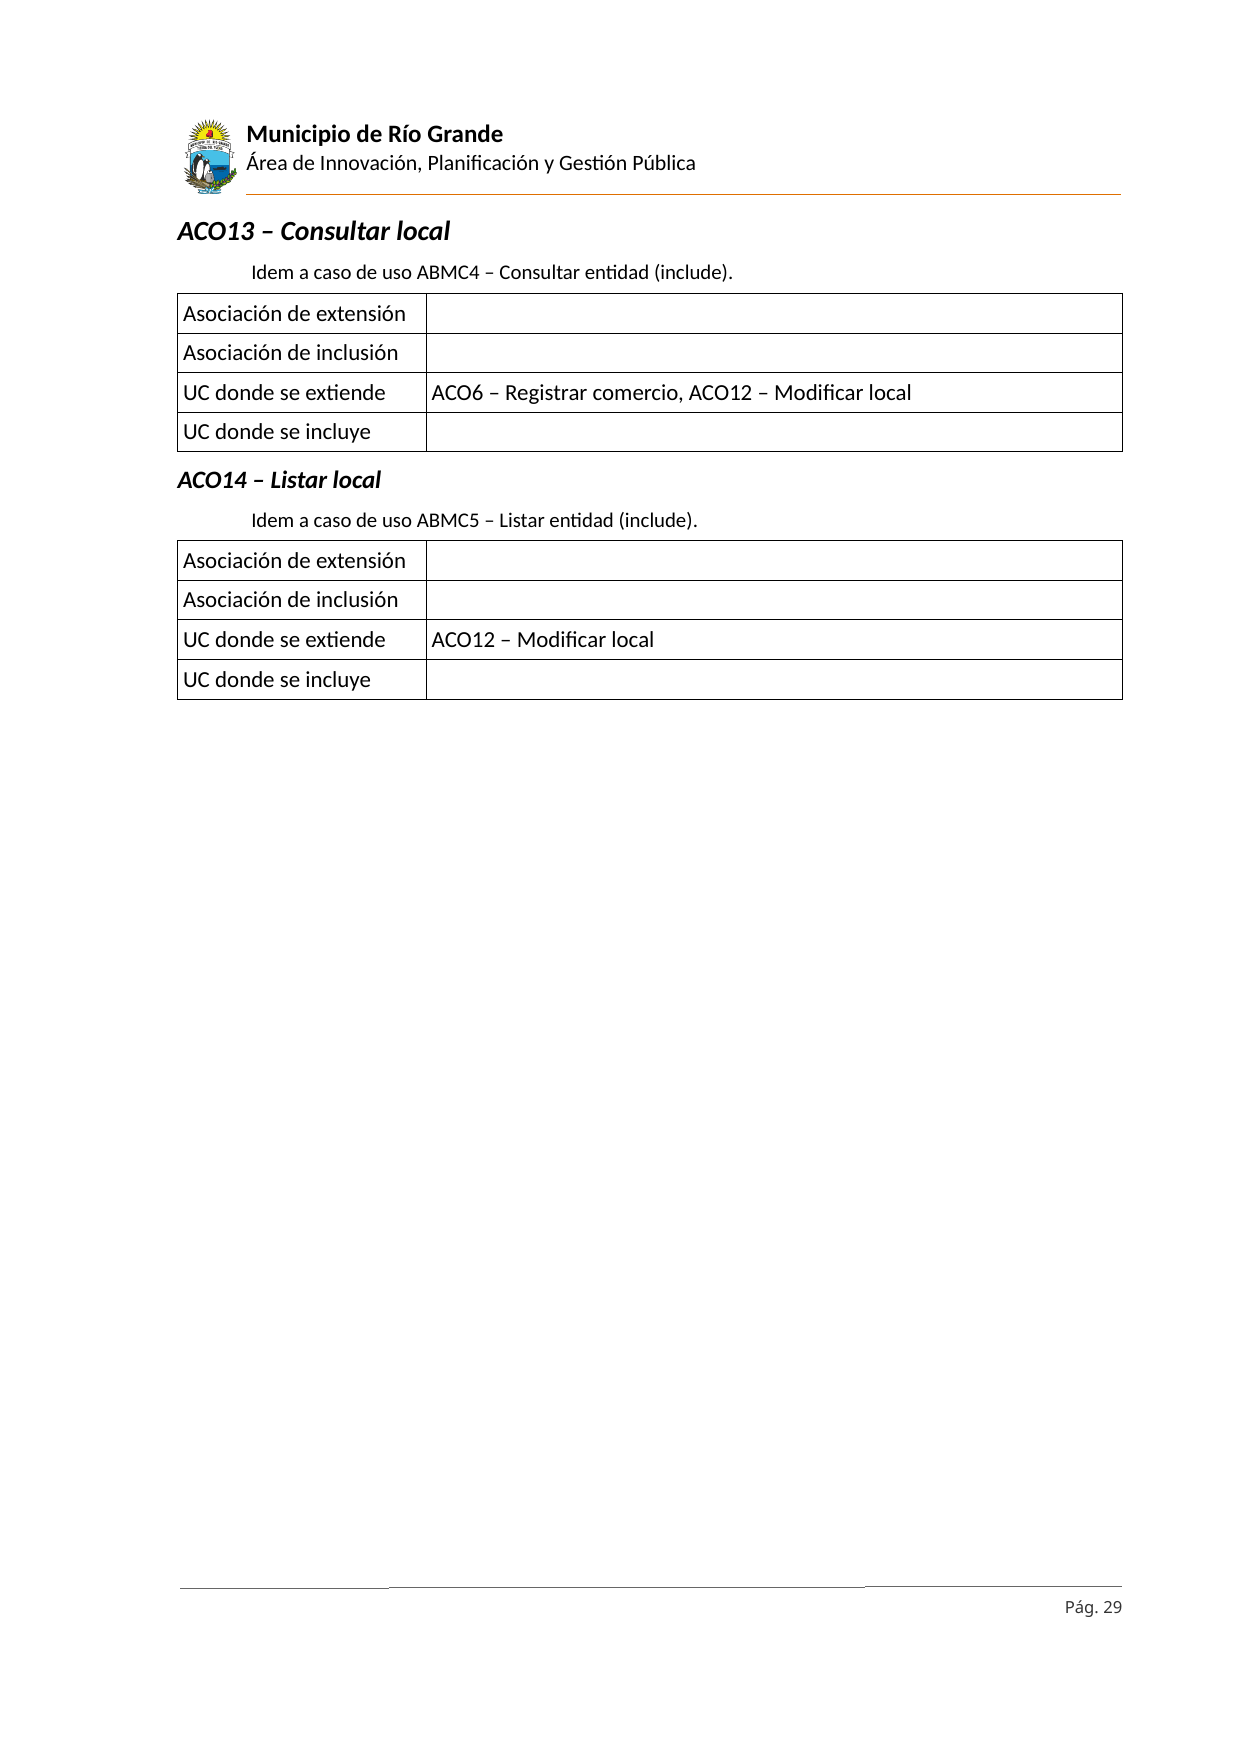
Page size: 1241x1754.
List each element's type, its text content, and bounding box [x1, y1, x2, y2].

table_cell UC donde se extiende [178, 373, 426, 412]
table_cell Asociación de inclusión [178, 581, 426, 619]
table_cell [427, 413, 1122, 451]
table_cell UC donde se extiende [178, 620, 426, 659]
table_cell [427, 581, 1122, 619]
text Idem a caso de uso ABMC4 – Consultar entidad (include). [177, 259, 1122, 285]
subtitle ACO13 – Consultar local [177, 213, 1122, 247]
table_header Asociación de extensión [178, 541, 426, 580]
table_cell [427, 660, 1122, 698]
table_cell Asociación de inclusión [178, 334, 426, 372]
table_cell UC donde se incluye [178, 660, 426, 698]
table_header [427, 294, 1122, 332]
table_cell [427, 334, 1122, 372]
table_header [427, 541, 1122, 580]
table_cell ACO12 – Modificar local [427, 620, 1122, 659]
table_cell ACO6 – Registrar comercio, ACO12 – Modificar local [427, 373, 1122, 412]
subtitle ACO14 – Listar local [177, 464, 1122, 494]
table_cell UC donde se incluye [178, 413, 426, 451]
text Idem a caso de uso ABMC5 – Listar entidad (include). [177, 507, 1122, 532]
table_header Asociación de extensión [178, 294, 426, 332]
